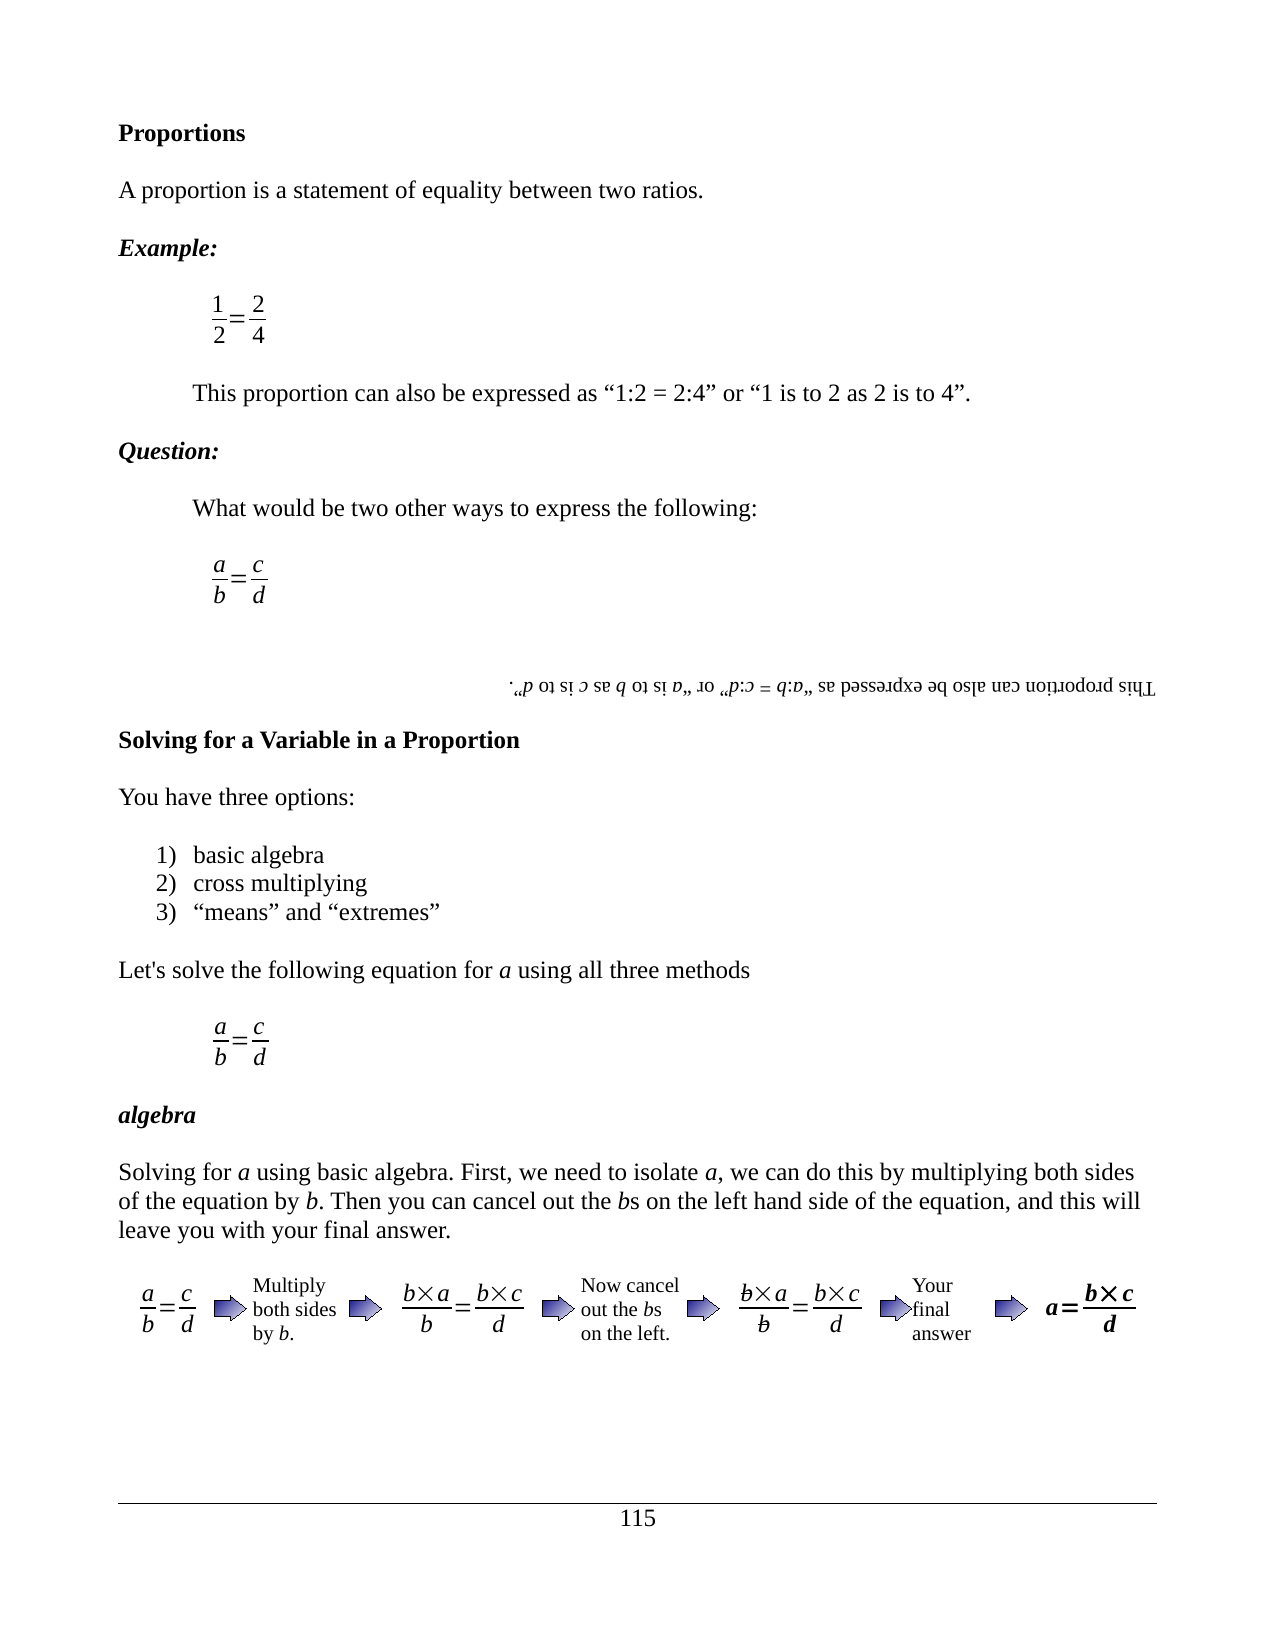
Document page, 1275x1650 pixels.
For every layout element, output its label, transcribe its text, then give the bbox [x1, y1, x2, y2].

text Proportions [118, 118, 1157, 147]
text Solving for a Variable in a Proportion [118, 725, 1157, 753]
text A proportion is a statement of equality between two ratios. [118, 176, 1157, 204]
list cross multiplying [156, 868, 1157, 897]
list basic algebra [156, 840, 1157, 868]
text Example: [118, 233, 1157, 262]
text algebra [118, 1100, 1157, 1129]
list “means” and “extremes” [156, 897, 1157, 926]
text What would be two other ways to express the following: [192, 493, 1157, 522]
text Question: [118, 436, 1157, 464]
text Solving for a using basic algebra. First, we need to isolate a, we can do this by multiplying both sides of the equation by b. Then you can cancel out the bs on the left hand side of the equation, and this will leave you with your final answer. [118, 1157, 1157, 1244]
text You have three options: [118, 782, 1157, 811]
text This proportion can also be expressed as “1:2 = 2:4” or “1 is to 2 as 2 is to 4”. [192, 378, 1157, 407]
text Let's solve the following equation for a using all three methods [118, 955, 1157, 983]
